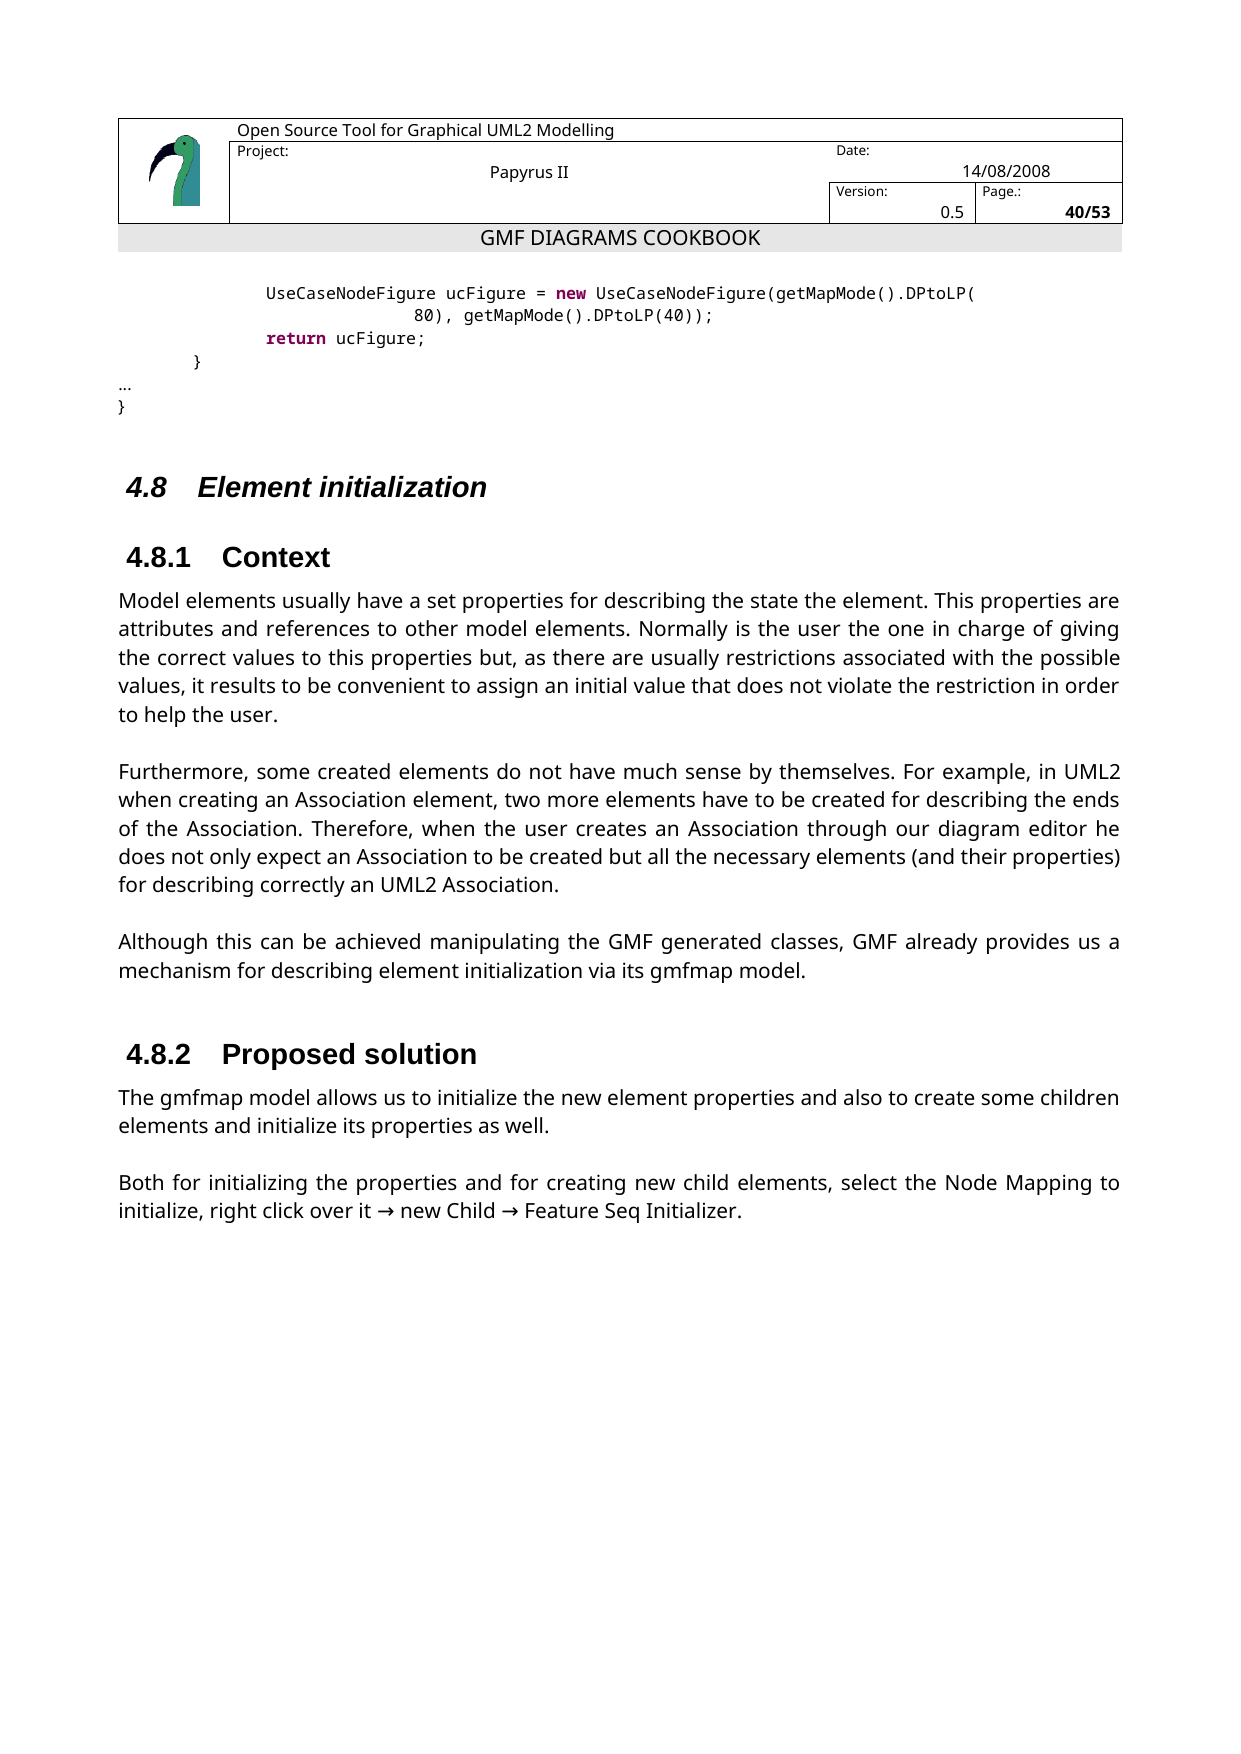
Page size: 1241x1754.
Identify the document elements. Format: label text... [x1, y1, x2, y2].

picture [147, 133, 201, 209]
text return ucFigure; [118, 327, 1122, 349]
text } [118, 395, 1122, 417]
subtitle Proposed solution [118, 1038, 1122, 1070]
subtitle Element initialization [118, 471, 1122, 503]
text Both for initializing the properties and for creating new child elements, select the Node Mapping to initialize, right click over it → new Child → Feature Seq Initializer. [118, 1168, 1122, 1225]
text } [118, 349, 1122, 372]
subtitle Context [118, 541, 1122, 574]
text UseCaseNodeFigure ucFigure = new UseCaseNodeFigure(getMapMode().DPtoLP( [118, 281, 1122, 304]
text The gmfmap model allows us to initialize the new element properties and also to create some children elements and initialize its properties as well. [118, 1083, 1122, 1140]
text Furthermore, some created elements do not have much sense by themselves. For example, in UML2 when creating an Association element, two more elements have to be created for describing the ends of the Association. Therefore, when the user creates an Association through our diagram editor he does not only expect an Association to be created but all the necessary elements (and their properties) for describing correctly an UML2 Association. [118, 757, 1122, 899]
text 80), getMapMode().DPtoLP(40)); [118, 304, 1122, 327]
text Model elements usually have a set properties for describing the state the element. This properties are attributes and references to other model elements. Normally is the user the one in charge of giving the correct values to this properties but, as there are usually restrictions associated with the possible values, it results to be convenient to assign an initial value that does not violate the restriction in order to help the user. [118, 586, 1122, 728]
text Although this can be achieved manipulating the GMF generated classes, GMF already provides us a mechanism for describing element initialization via its gmfmap model. [118, 927, 1122, 984]
text ... [118, 372, 1122, 395]
